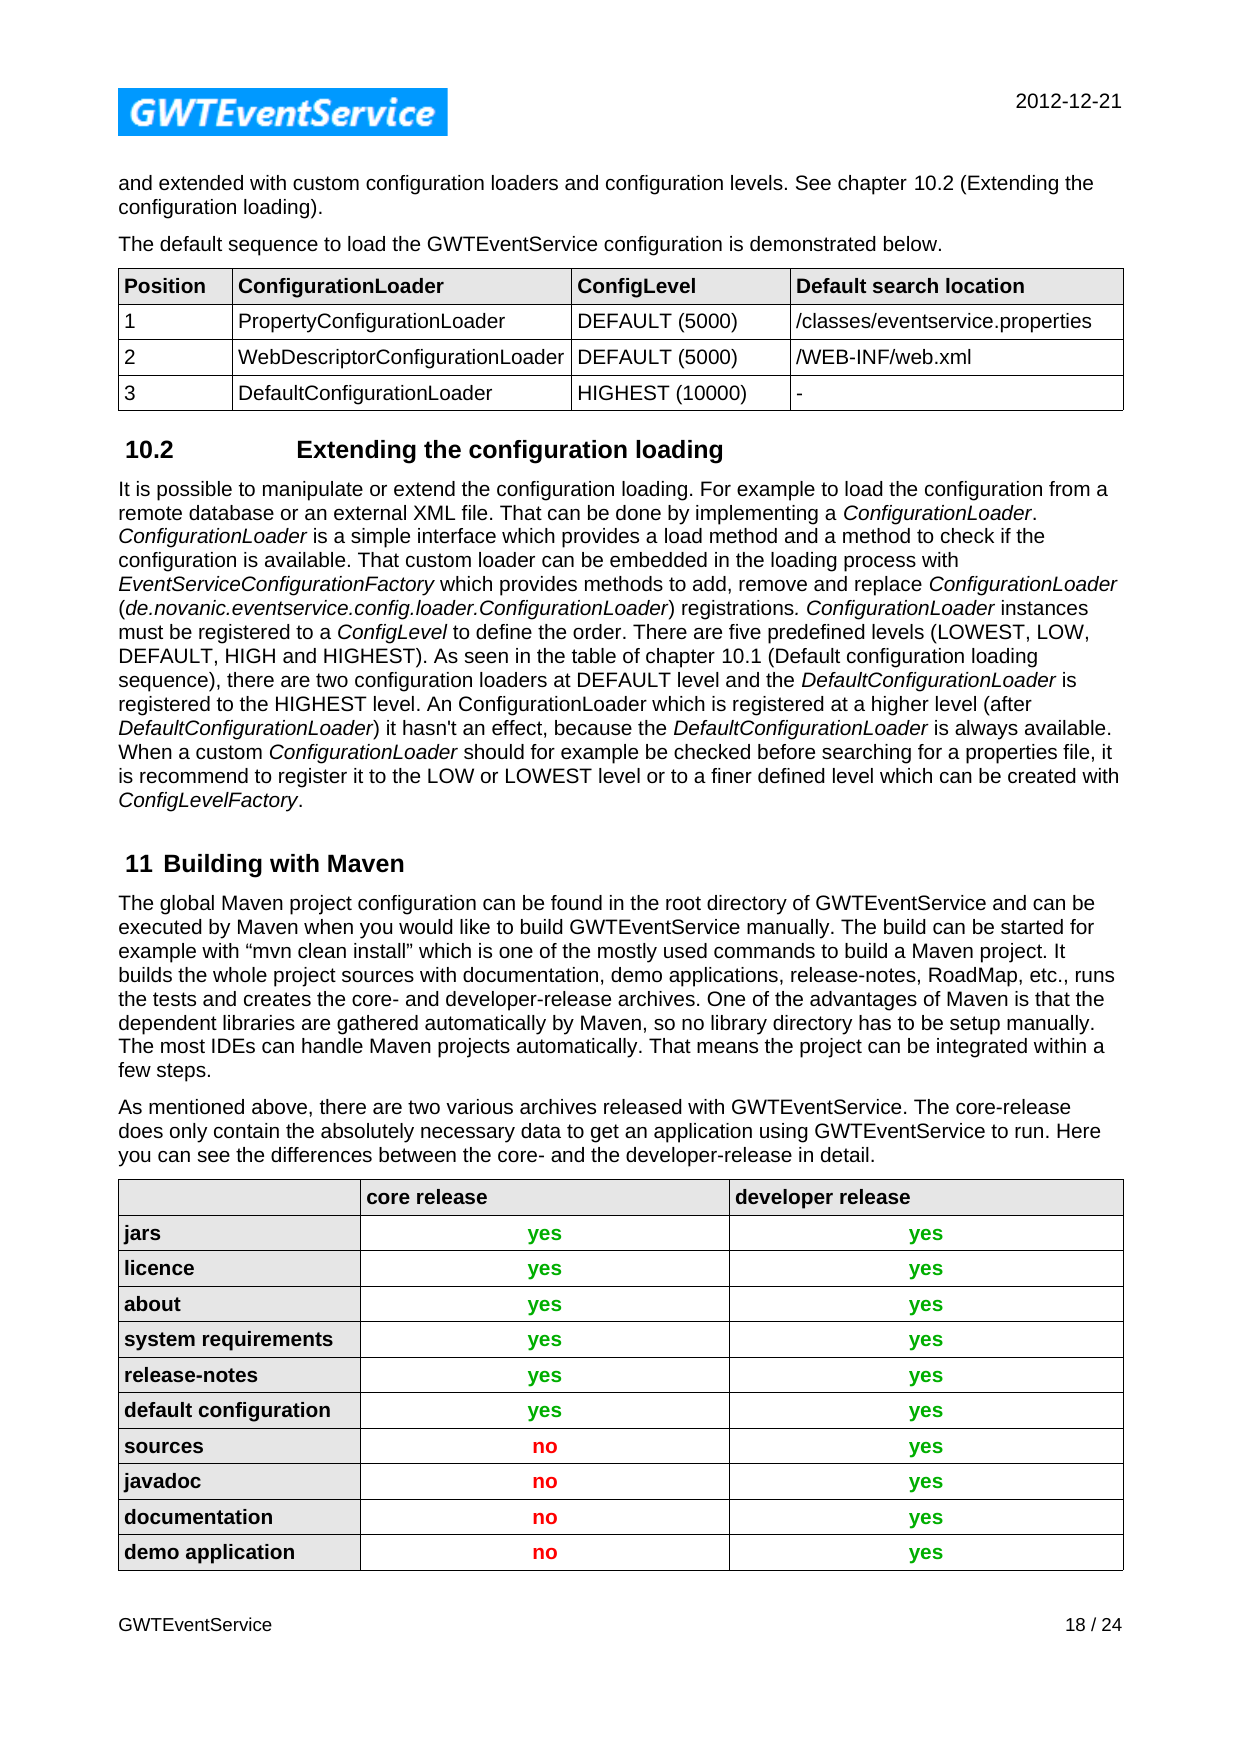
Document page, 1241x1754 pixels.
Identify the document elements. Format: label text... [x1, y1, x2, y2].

text and extended with custom configuration loaders and configuration levels. See chapter 10.2 (Extending the configuration loading). [118, 171, 1122, 219]
table_cell 3 [119, 376, 232, 410]
table_header developer release [730, 1180, 1123, 1215]
table_cell yes [730, 1535, 1123, 1570]
table_cell no [361, 1429, 729, 1463]
table_cell yes [730, 1500, 1123, 1534]
table_cell /classes/eventservice.properties [791, 305, 1123, 339]
table_cell yes [361, 1216, 729, 1250]
text The default sequence to load the GWTEventService configuration is demonstrated below. [118, 232, 1122, 256]
table_cell yes [730, 1393, 1123, 1428]
table_header Position [119, 269, 232, 304]
table_cell no [361, 1535, 729, 1570]
table_cell 2 [119, 340, 232, 375]
table_cell HIGHEST (10000) [572, 376, 790, 410]
table_cell yes [730, 1464, 1123, 1499]
table_cell yes [730, 1216, 1123, 1250]
table_cell javadoc [119, 1464, 360, 1499]
table_cell /WEB-INF/web.xml [791, 340, 1123, 375]
picture [118, 88, 448, 136]
table_cell yes [361, 1287, 729, 1321]
table_cell documentation [119, 1500, 360, 1534]
table_cell yes [361, 1358, 729, 1392]
text As mentioned above, there are two various archives released with GWTEventService. The core-release does only contain the absolutely necessary data to get an application using GWTEventService to run. Here you can see the differences between the core- and the developer-release in detail. [118, 1095, 1122, 1167]
table_cell - [791, 376, 1123, 410]
table_header Default search location [791, 269, 1123, 304]
table_cell PropertyConfigurationLoader [233, 305, 571, 339]
table_cell no [361, 1464, 729, 1499]
text The global Maven project configuration can be found in the root directory of GWTEventService and can be executed by Maven when you would like to build GWTEventService manually. The build can be started for example with “mvn clean install” which is one of the mostly used commands to build a Maven project. It builds the whole project sources with documentation, demo applications, release-notes, RoadMap, etc., runs the tests and creates the core- and developer-release archives. One of the advantages of Maven is that the dependent libraries are gathered automatically by Maven, so no library directory has to be setup manually. The most IDEs can handle Maven projects automatically. That means the project can be integrated within a few steps. [118, 891, 1122, 1082]
table_cell jars [119, 1216, 360, 1250]
table_cell yes [361, 1393, 729, 1428]
table_cell release-notes [119, 1358, 360, 1392]
table_cell DefaultConfigurationLoader [233, 376, 571, 410]
subtitle Building with Maven [118, 849, 1122, 878]
table_cell licence [119, 1251, 360, 1286]
table_header [119, 1180, 360, 1215]
table_cell yes [361, 1251, 729, 1286]
table_header ConfigurationLoader [233, 269, 571, 304]
table_cell sources [119, 1429, 360, 1463]
table_cell yes [730, 1287, 1123, 1321]
table_cell demo application [119, 1535, 360, 1570]
text It is possible to manipulate or extend the configuration loading. For example to load the configuration from a remote database or an external XML file. That can be done by implementing a ConfigurationLoader. ConfigurationLoader is a simple interface which provides a load method and a method to check if the configuration is available. That custom loader can be embedded in the loading process with EventServiceConfigurationFactory which provides methods to add, remove and replace ConfigurationLoader (de.novanic.eventservice.config.loader.ConfigurationLoader) registrations. ConfigurationLoader instances must be registered to a ConfigLevel to define the order. There are five predefined levels (LOWEST, LOW, DEFAULT, HIGH and HIGHEST). As seen in the table of chapter 10.1 (Default configuration loading sequence), there are two configuration loaders at DEFAULT level and the DefaultConfigurationLoader is registered to the HIGHEST level. An ConfigurationLoader which is registered at a higher level (after DefaultConfigurationLoader) it hasn't an effect, because the DefaultConfigurationLoader is always available. When a custom ConfigurationLoader should for example be checked before searching for a properties file, it is recommend to register it to the LOW or LOWEST level or to a finer defined level which can be created with ConfigLevelFactory. [118, 476, 1122, 812]
table_cell no [361, 1500, 729, 1534]
table_cell 1 [119, 305, 232, 339]
table_cell DEFAULT (5000) [572, 305, 790, 339]
table_cell about [119, 1287, 360, 1321]
table_cell DEFAULT (5000) [572, 340, 790, 375]
table_cell WebDescriptorConfigurationLoader [233, 340, 571, 375]
table_cell yes [730, 1251, 1123, 1286]
table_header core release [361, 1180, 729, 1215]
table_cell yes [730, 1322, 1123, 1357]
table_cell system requirements [119, 1322, 360, 1357]
subtitle Extending the configuration loading [118, 435, 1122, 464]
table_cell yes [730, 1429, 1123, 1463]
table_cell yes [361, 1322, 729, 1357]
table_cell default configuration [119, 1393, 360, 1428]
table_header ConfigLevel [572, 269, 790, 304]
table_cell yes [730, 1358, 1123, 1392]
